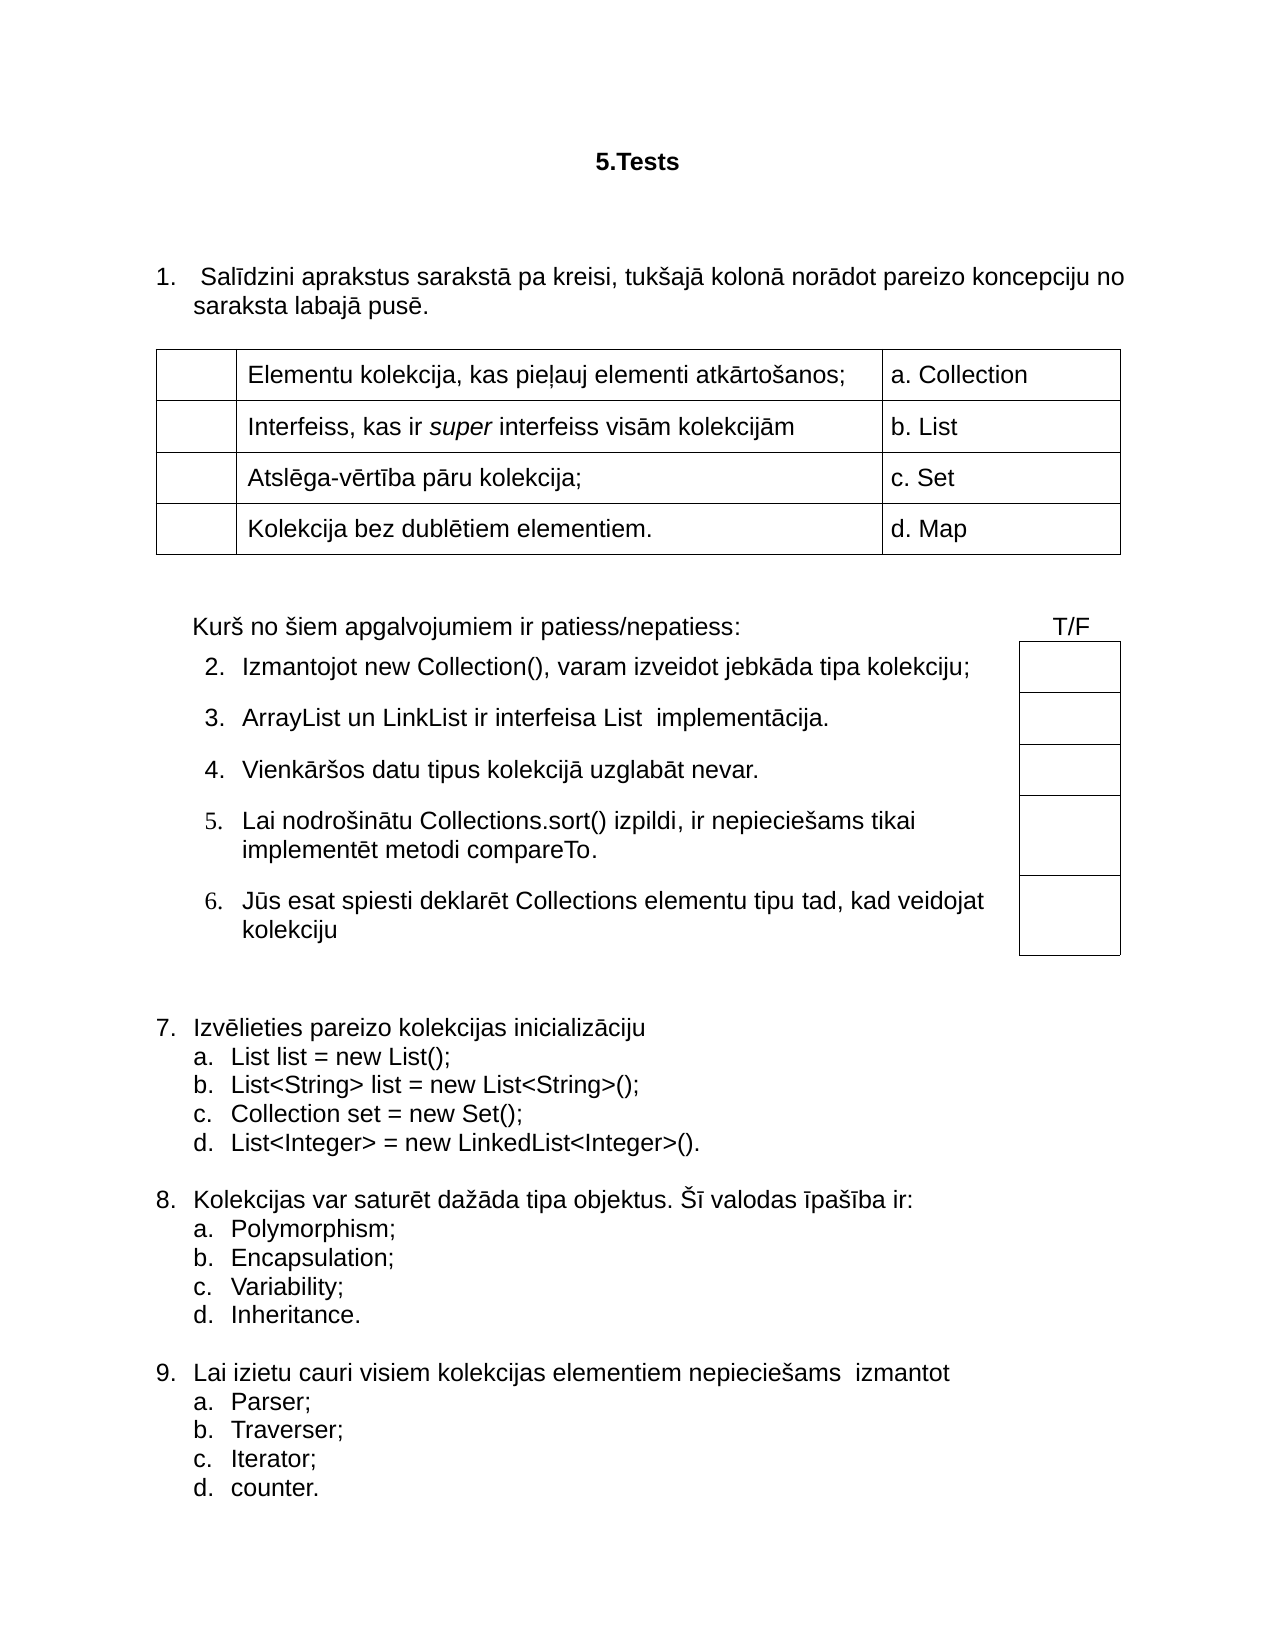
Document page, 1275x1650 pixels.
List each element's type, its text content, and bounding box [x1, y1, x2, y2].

list Lai izietu cauri visiem kolekcijas elementiem nepieciešams izmantot [156, 1358, 1157, 1387]
list Variability; [193, 1272, 1157, 1301]
table_cell Vienkāršos datu tipus kolekcijā uzglabāt nevar. [156, 744, 1019, 795]
table_cell [157, 401, 236, 452]
table_cell Atslēga-vērtība pāru kolekcija; [237, 453, 882, 503]
list List<String> list = new List<String>(); [193, 1071, 1157, 1099]
table_cell c. Set [883, 453, 1120, 503]
list Kolekcijas var saturēt dažāda tipa objektus. Šī valodas īpašība ir: [156, 1186, 1157, 1214]
table_cell b. List [883, 401, 1120, 452]
table_cell Lai nodrošinātu Collections.sort() izpildi, ir nepieciešams tikai implementēt metodi compareTo. [156, 795, 1019, 875]
table_cell d. Map [883, 504, 1120, 554]
table_cell [1020, 876, 1120, 955]
list Iterator; [193, 1444, 1157, 1473]
list Polymorphism; [193, 1214, 1157, 1243]
table_header a. Collection [883, 350, 1120, 400]
list List<Integer> = new LinkedList<Integer>(). [193, 1128, 1157, 1157]
list Parser; [193, 1387, 1157, 1416]
list counter. [193, 1473, 1157, 1502]
table_cell [157, 504, 236, 554]
list Encapsulation; [193, 1243, 1157, 1272]
table_cell [1020, 693, 1120, 743]
table_header [1020, 642, 1120, 692]
table_header Elementu kolekcija, kas pieļauj elementi atkārtošanos; [237, 350, 882, 400]
text Kurš no šiem apgalvojumiem ir patiess/nepatiess: T/F [118, 612, 1157, 641]
list List list = new List(); [193, 1042, 1157, 1071]
table_cell Kolekcija bez dublētiem elementiem. [237, 504, 882, 554]
table_cell Jūs esat spiesti deklarēt Collections elementu tipu tad, kad veidojat kolekciju [156, 875, 1019, 955]
table_header Izmantojot new Collection(), varam izveidot jebkāda tipa kolekciju; [156, 641, 1019, 692]
text 5.Tests [118, 147, 1157, 176]
list Inheritance. [193, 1301, 1157, 1329]
list Collection set = new Set(); [193, 1099, 1157, 1128]
list Izvēlieties pareizo kolekcijas inicializāciju [156, 1013, 1157, 1042]
table_cell [1020, 796, 1120, 875]
table_header [157, 350, 236, 400]
table_cell [1020, 745, 1120, 795]
list Salīdzini aprakstus sarakstā pa kreisi, tukšajā kolonā norādot pareizo koncepciju no saraksta labajā pusē. [156, 262, 1157, 320]
table_cell [157, 453, 236, 503]
table_cell Interfeiss, kas ir super interfeiss visām kolekcijām [237, 401, 882, 452]
list Traverser; [193, 1416, 1157, 1444]
table_cell ArrayList un LinkList ir interfeisa List implementācija. [156, 692, 1019, 743]
